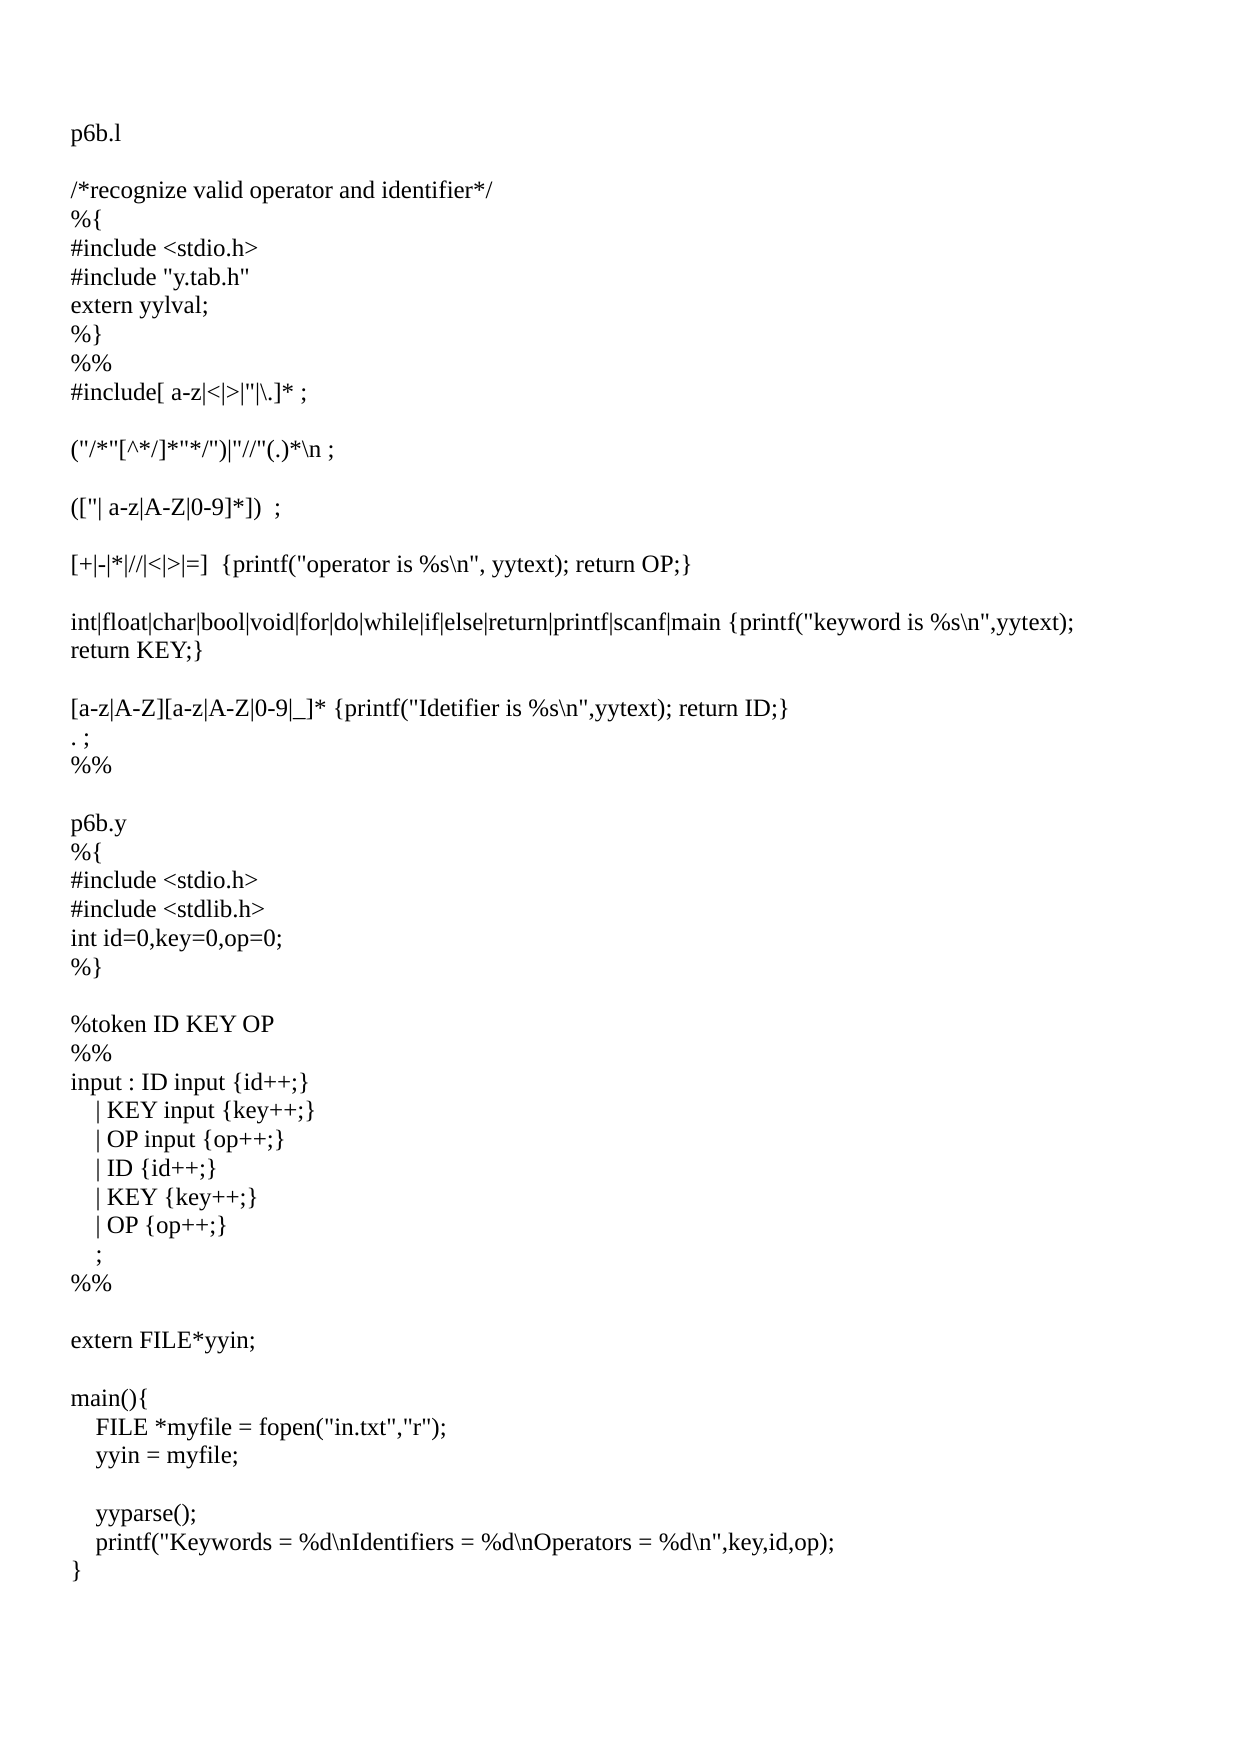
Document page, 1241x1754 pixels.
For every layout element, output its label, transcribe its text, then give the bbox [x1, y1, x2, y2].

text #include <stdlib.h> [70, 894, 1123, 923]
text | OP input {op++;} [70, 1124, 1123, 1153]
text p6b.y [70, 808, 1123, 837]
text int|float|char|bool|void|for|do|while|if|else|return|printf|scanf|main {printf("keyword is %s\n",yytext); return KEY;} [70, 607, 1123, 664]
text %% [70, 1038, 1123, 1067]
text int id=0,key=0,op=0; [70, 923, 1123, 952]
text #include[ a-z|<|>|"|\.]* ; [70, 377, 1123, 406]
text main(){ [70, 1383, 1123, 1412]
text %} [70, 319, 1123, 348]
text /*recognize valid operator and identifier*/ [70, 176, 1123, 204]
text %} [70, 952, 1123, 981]
text | OP {op++;} [70, 1211, 1123, 1239]
text | ID {id++;} [70, 1153, 1123, 1182]
text printf("Keywords = %d\nIdentifiers = %d\nOperators = %d\n",key,id,op); [70, 1527, 1123, 1556]
text %% [70, 1268, 1123, 1297]
text ("/*"[^*/]*"*/")|"//"(.)*\n ; [70, 434, 1123, 463]
text extern yylval; [70, 291, 1123, 319]
text ; [70, 1239, 1123, 1268]
text #include <stdio.h> [70, 866, 1123, 894]
text [+|-|*|//|<|>|=] {printf("operator is %s\n", yytext); return OP;} [70, 549, 1123, 578]
text | KEY input {key++;} [70, 1096, 1123, 1124]
text FILE *myfile = fopen("in.txt","r"); [70, 1412, 1123, 1441]
text yyin = myfile; [70, 1441, 1123, 1469]
text input : ID input {id++;} [70, 1067, 1123, 1096]
text [a-z|A-Z][a-z|A-Z|0-9|_]* {printf("Idetifier is %s\n",yytext); return ID;} [70, 693, 1123, 722]
text p6b.l [70, 118, 1123, 147]
text %{ [70, 204, 1123, 233]
text . ; [70, 722, 1123, 751]
text %% [70, 348, 1123, 377]
text %token ID KEY OP [70, 1009, 1123, 1038]
text (["| a-z|A-Z|0-9]*]) ; [70, 492, 1123, 521]
text #include "y.tab.h" [70, 262, 1123, 291]
text yyparse(); [70, 1498, 1123, 1527]
text } [70, 1556, 1123, 1584]
text | KEY {key++;} [70, 1182, 1123, 1211]
text %{ [70, 837, 1123, 866]
text %% [70, 751, 1123, 779]
text extern FILE*yyin; [70, 1326, 1123, 1354]
text #include <stdio.h> [70, 233, 1123, 262]
